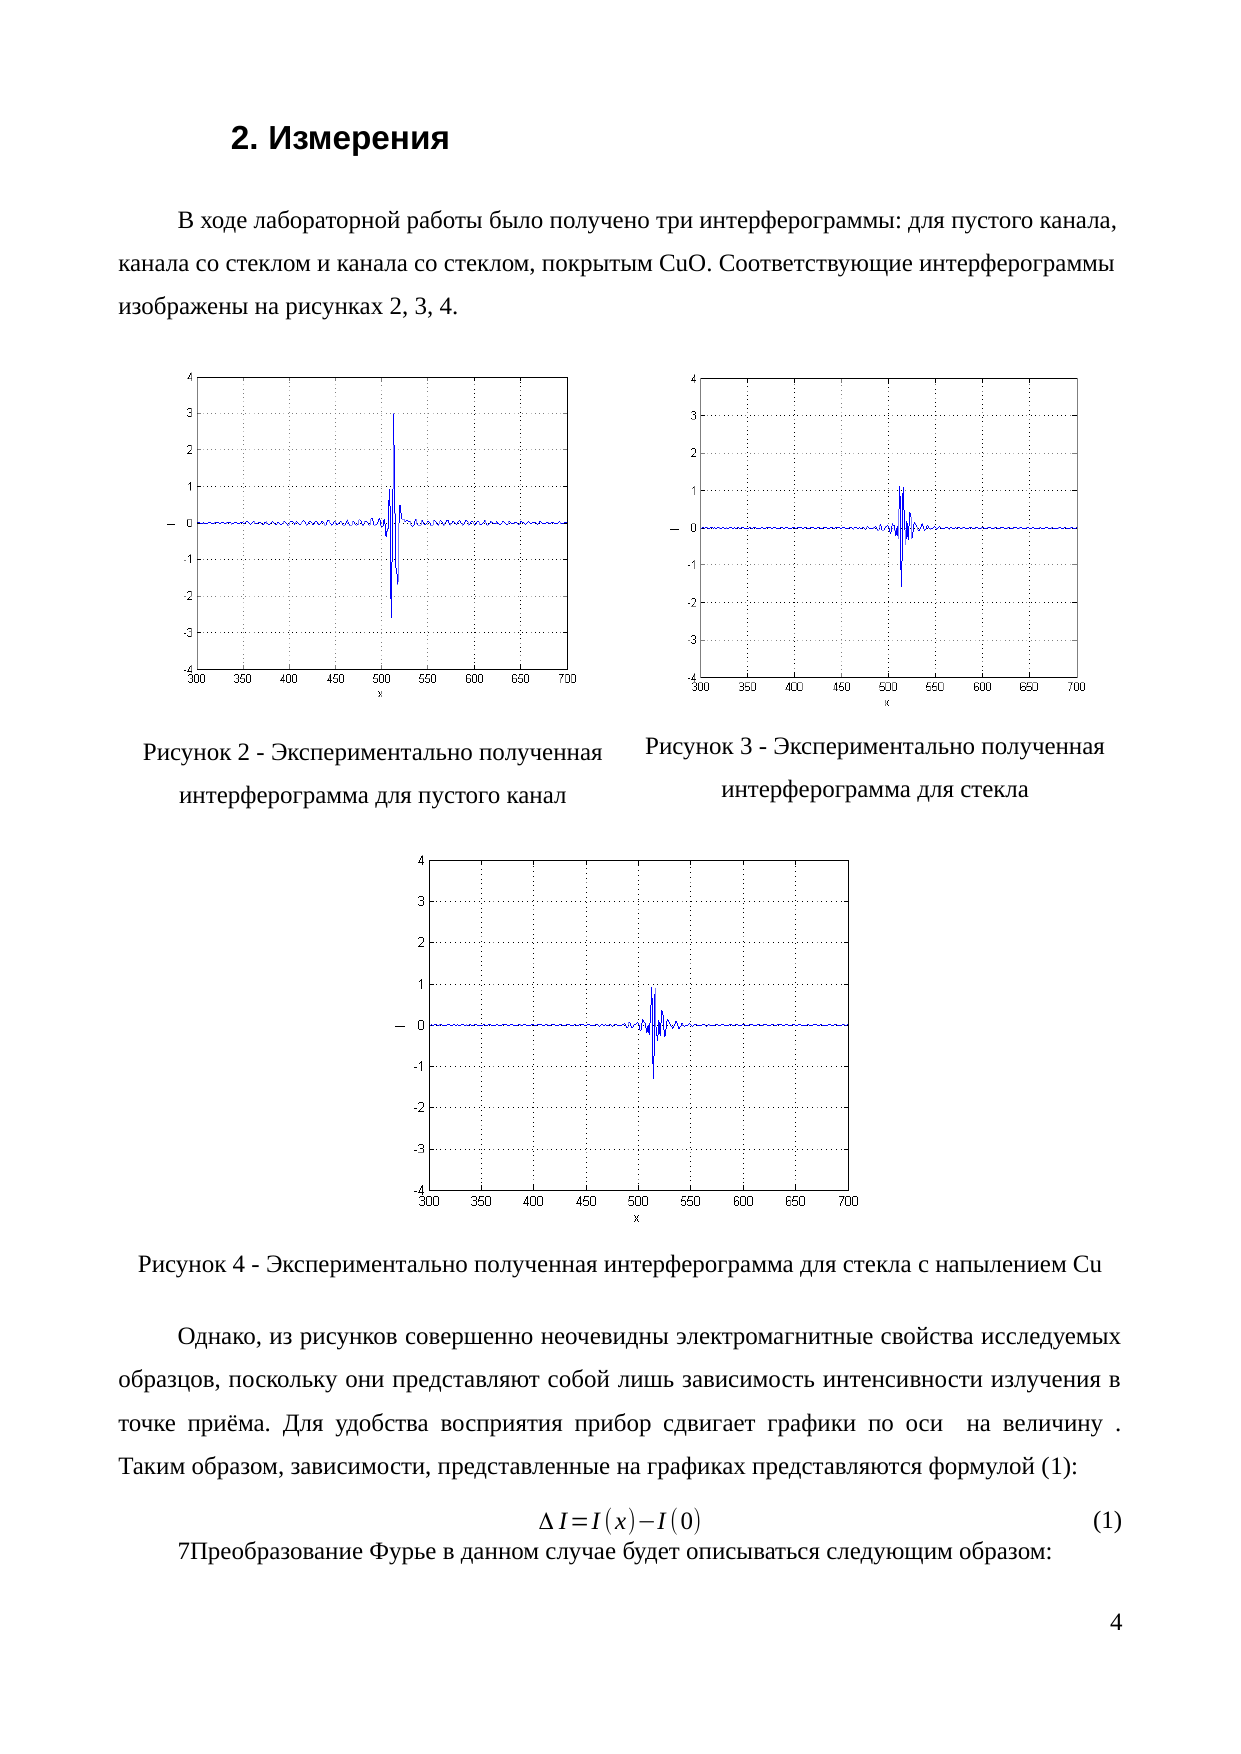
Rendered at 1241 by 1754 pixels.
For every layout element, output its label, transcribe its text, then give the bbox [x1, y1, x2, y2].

text 7Преобразование Фурье в данном случае будет описываться следующим образом: [118, 1536, 1122, 1565]
picture [358, 829, 899, 1234]
subtitle Измерения [231, 118, 1122, 157]
text Рисунок 4 - Экспериментально полученная интерферограмма для стекла с напылением Cu [118, 1249, 1122, 1277]
picture [134, 349, 612, 708]
picture [637, 351, 1122, 717]
text В ходе лабораторной работы было получено три интерферограммы: для пустого канала, канала со стеклом и канала со стеклом, покрытым CuO. Соответствующие интерферограммы изображены на рисунках 2, 3, 4. [118, 205, 1122, 320]
table_header Рисунок 2 - Экспериментально полученная интерферограмма для пустого канал [125, 346, 620, 841]
table_header Рисунок 3 - Экспериментально полученная интерферограмма для стекла [620, 346, 1130, 841]
text Однако, из рисунков совершенно неочевидны электромагнитные свойства исследуемых образцов, поскольку они представляют собой лишь зависимость интенсивности излучения в точке приёма. Для удобства восприятия прибор сдвигает графики по оси на величину . Таким образом, зависимости, представленные на графиках представляются формулой (1): [118, 1321, 1122, 1479]
text (1) [118, 1506, 1122, 1536]
